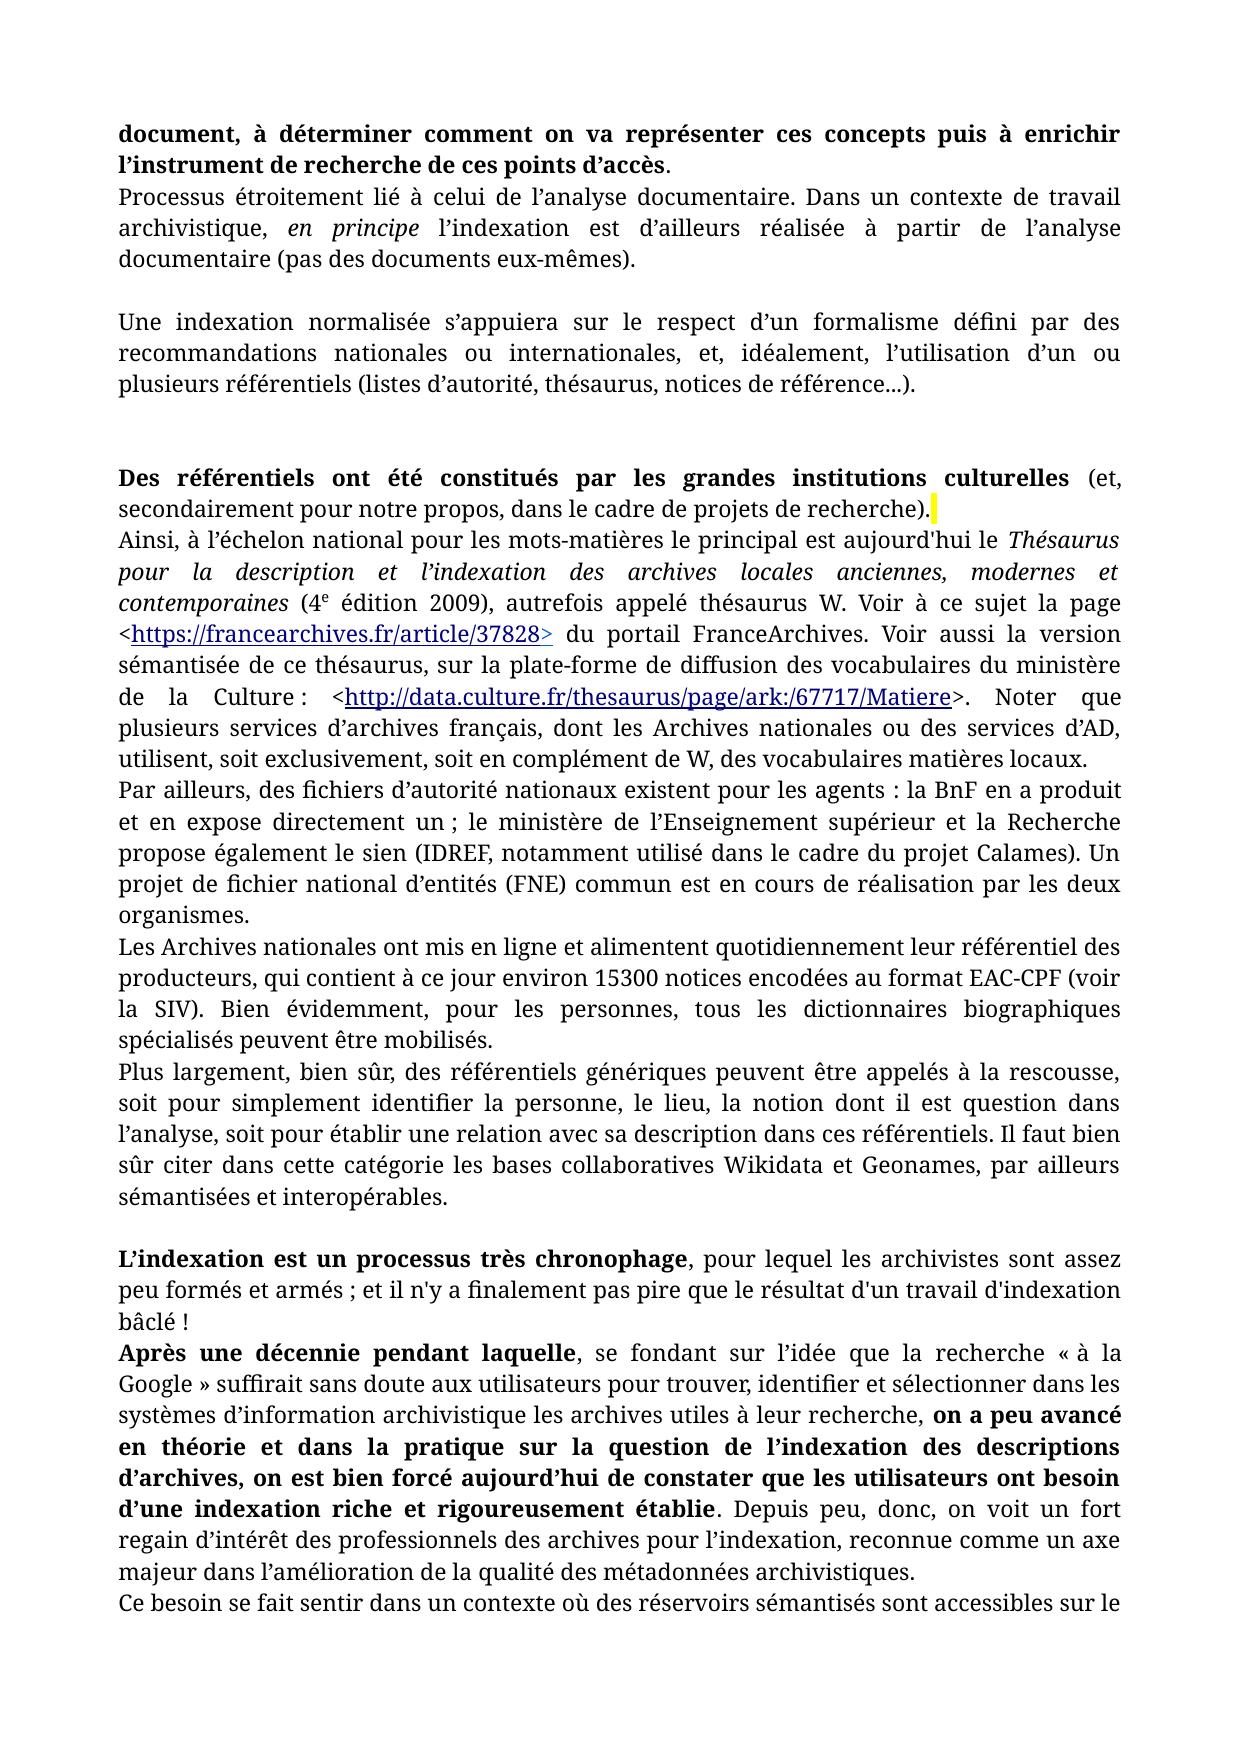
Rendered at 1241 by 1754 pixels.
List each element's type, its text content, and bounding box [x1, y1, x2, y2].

text L’indexation est un processus très chronophage, pour lequel les archivistes sont assez peu formés et armés ; et il n'y a finalement pas pire que le résultat d'un travail d'indexation bâclé ! [118, 1243, 1122, 1337]
text Une indexation normalisée s’appuiera sur le respect d’un formalisme défini par des recommandations nationales ou internationales, et, idéalement, l’utilisation d’un ou plusieurs référentiels (listes d’autorité, thésaurus, notices de référence...). [118, 306, 1122, 399]
text Ce besoin se fait sentir dans un contexte où des réservoirs sémantisés sont accessibles sur le [118, 1587, 1122, 1618]
text Des référentiels ont été constitués par les grandes institutions culturelles (et, secondairement pour notre propos, dans le cadre de projets de recherche). [118, 462, 1122, 524]
text Les Archives nationales ont mis en ligne et alimentent quotidiennement leur référentiel des producteurs, qui contient à ce jour environ 15300 notices encodées au format EAC-CPF (voir la SIV). Bien évidemment, pour les personnes, tous les dictionnaires biographiques spécialisés peuvent être mobilisés. [118, 931, 1122, 1056]
text Par ailleurs, des fichiers d’autorité nationaux existent pour les agents : la BnF en a produit et en expose directement un ; le ministère de l’Enseignement supérieur et la Recherche propose également le sien (IDREF, notamment utilisé dans le cadre du projet Calames). Un projet de fichier national d’entités (FNE) commun est en cours de réalisation par les deux organismes. [118, 774, 1122, 931]
text Ainsi, à l’échelon national pour les mots-matières le principal est aujourd'hui le Thésaurus pour la description et l’indexation des archives locales anciennes, modernes et contemporaines (4e édition 2009), autrefois appelé thésaurus W. Voir à ce sujet la page <https://francearchives.fr/article/37828> du portail FranceArchives. Voir aussi la version sémantisée de ce thésaurus, sur la plate-forme de diffusion des vocabulaires du ministère de la Culture : <http://data.culture.fr/thesaurus/page/ark:/67717/Matiere>. Noter que plusieurs services d’archives français, dont les Archives nationales ou des services d’AD, utilisent, soit exclusivement, soit en complément de W, des vocabulaires matières locaux. [118, 524, 1122, 774]
text Processus étroitement lié à celui de l’analyse documentaire. Dans un contexte de travail archivistique, en principe l’indexation est d’ailleurs réalisée à partir de l’analyse documentaire (pas des documents eux-mêmes). [118, 181, 1122, 274]
text Après une décennie pendant laquelle, se fondant sur l’idée que la recherche « à la Google » suffirait sans doute aux utilisateurs pour trouver, identifier et sélectionner dans les systèmes d’information archivistique les archives utiles à leur recherche, on a peu avancé en théorie et dans la pratique sur la question de l’indexation des descriptions d’archives, on est bien forcé aujourd’hui de constater que les utilisateurs ont besoin d’une indexation riche et rigoureusement établie. Depuis peu, donc, on voit un fort regain d’intérêt des professionnels des archives pour l’indexation, reconnue comme un axe majeur dans l’amélioration de la qualité des métadonnées archivistiques. [118, 1337, 1122, 1587]
text document, à déterminer comment on va représenter ces concepts puis à enrichir l’instrument de recherche de ces points d’accès. [118, 118, 1122, 181]
text Plus largement, bien sûr, des référentiels génériques peuvent être appelés à la rescousse, soit pour simplement identifier la personne, le lieu, la notion dont il est question dans l’analyse, soit pour établir une relation avec sa description dans ces référentiels. Il faut bien sûr citer dans cette catégorie les bases collaboratives Wikidata et Geonames, par ailleurs sémantisées et interopérables. [118, 1056, 1122, 1212]
